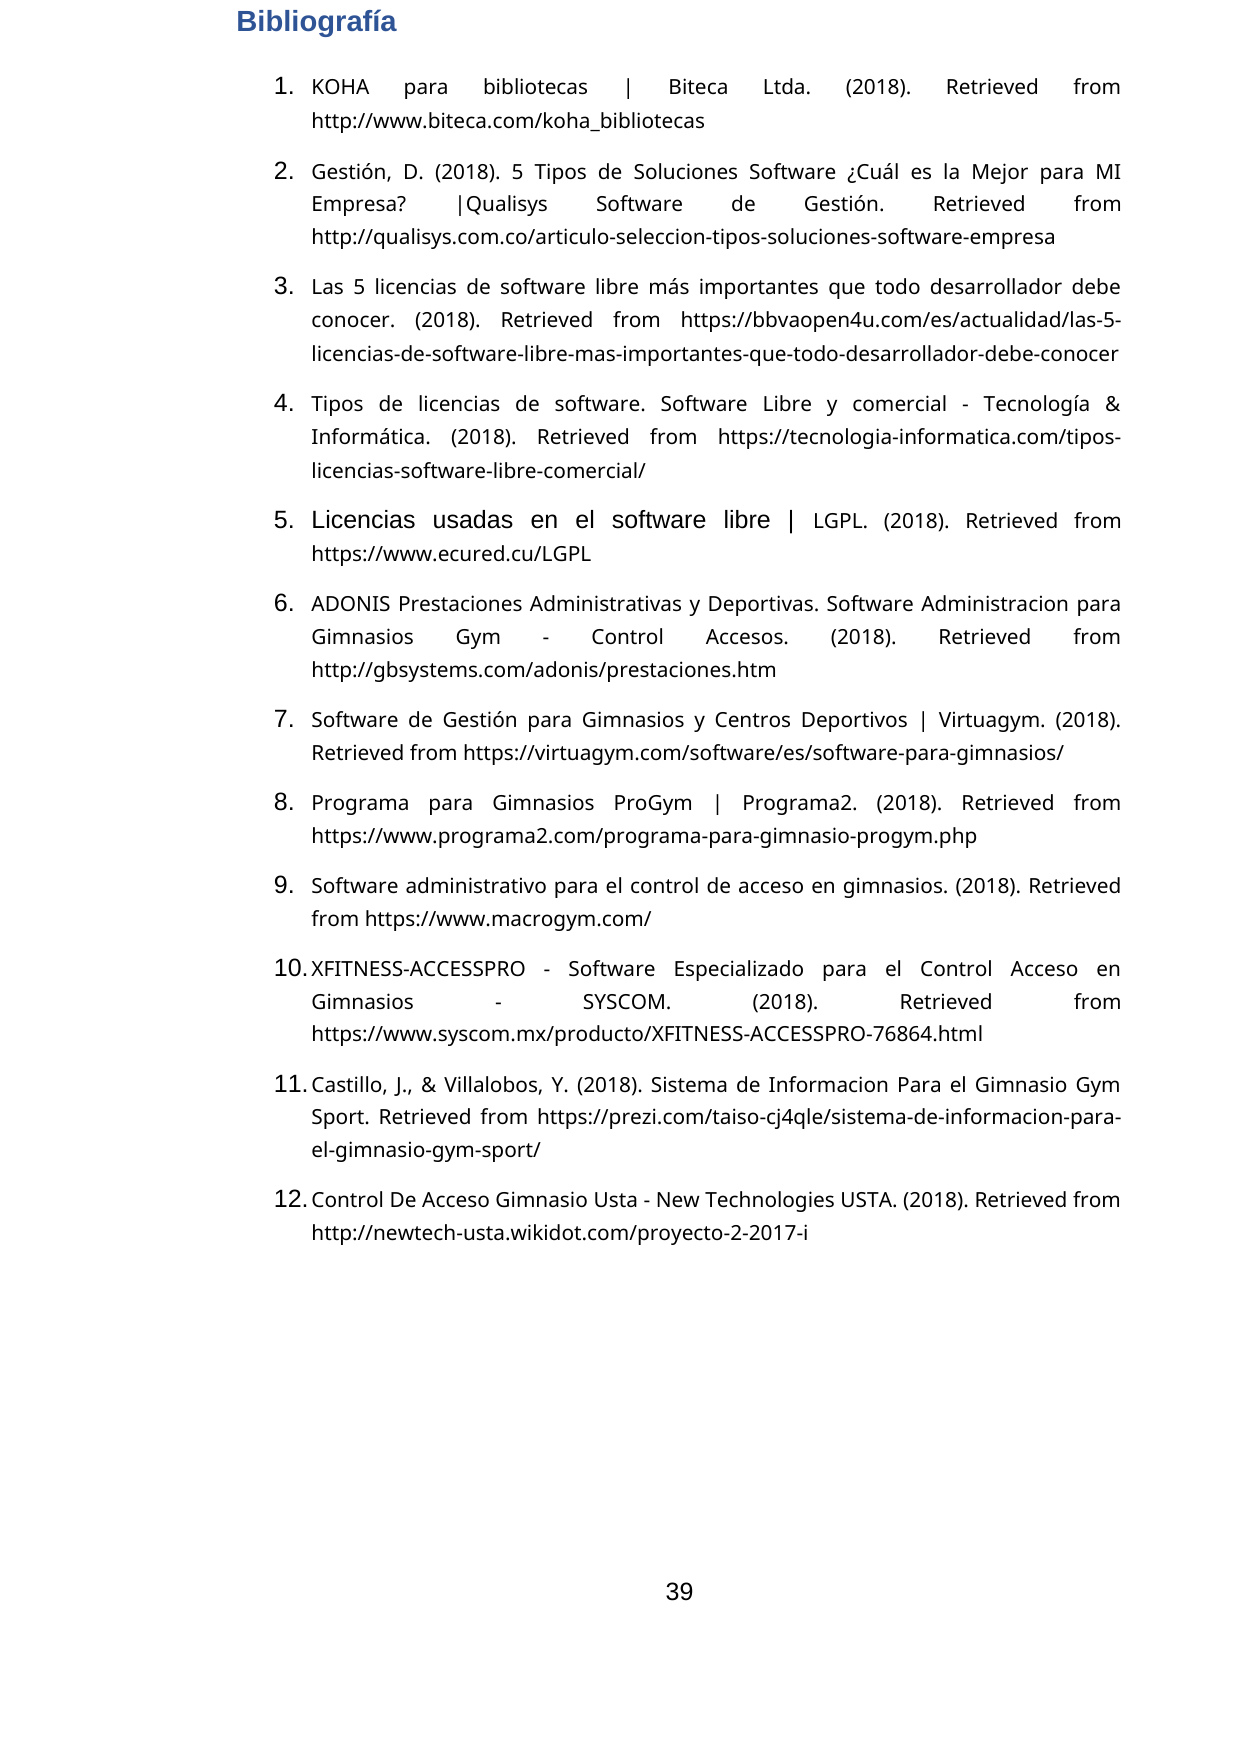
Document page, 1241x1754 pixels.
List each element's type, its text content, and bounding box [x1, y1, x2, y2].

list Software de Gestión para Gimnasios y Centros Deportivos | Virtuagym. (2018). Retrieved from https://virtuagym.com/software/es/software-para-gimnasios/ [274, 704, 1122, 766]
list Tipos de licencias de software. Software Libre y comercial - Tecnología & Informática. (2018). Retrieved from https://tecnologia-informatica.com/tipos-licencias-software-libre-comercial/ [274, 388, 1122, 484]
list Gestión, D. (2018). 5 Tipos de Soluciones Software ¿Cuál es la Mejor para MI Empresa? |Qualisys Software de Gestión. Retrieved from http://qualisys.com.co/articulo-seleccion-tipos-soluciones-software-empresa [274, 156, 1122, 251]
list Las 5 licencias de software libre más importantes que todo desarrollador debe conocer. (2018). Retrieved from https://bbvaopen4u.com/es/actualidad/las-5-licencias-de-software-libre-mas-importantes-que-todo-desarrollador-debe-conocer [274, 271, 1122, 367]
list XFITNESS-ACCESSPRO - Software Especializado para el Control Acceso en Gimnasios - SYSCOM. (2018). Retrieved from https://www.syscom.mx/producto/XFITNESS-ACCESSPRO-76864.html [274, 953, 1122, 1048]
list Castillo, J., & Villalobos, Y. (2018). Sistema de Informacion Para el Gimnasio Gym Sport. Retrieved from https://prezi.com/taiso-cj4qle/sistema-de-informacion-para-el-gimnasio-gym-sport/ [274, 1069, 1122, 1163]
list Licencias usadas en el software libre | LGPL. (2018). Retrieved from https://www.ecured.cu/LGPL [274, 505, 1122, 568]
list Programa para Gimnasios ProGym | Programa2. (2018). Retrieved from https://www.programa2.com/programa-para-gimnasio-progym.php [274, 787, 1122, 849]
list Control De Acceso Gimnasio Usta - New Technologies USTA. (2018). Retrieved from http://newtech-usta.wikidot.com/proyecto-2-2017-i [274, 1184, 1122, 1247]
list KOHA para bibliotecas | Biteca Ltda. (2018). Retrieved from http://www.biteca.com/koha_bibliotecas [274, 71, 1122, 135]
subtitle Bibliografía [236, 4, 1122, 38]
list ADONIS Prestaciones Administrativas y Deportivas. Software Administracion para Gimnasios Gym - Control Accesos. (2018). Retrieved from http://gbsystems.com/adonis/prestaciones.htm [274, 588, 1122, 683]
list Software administrativo para el control de acceso en gimnasios. (2018). Retrieved from https://www.macrogym.com/ [274, 870, 1122, 932]
